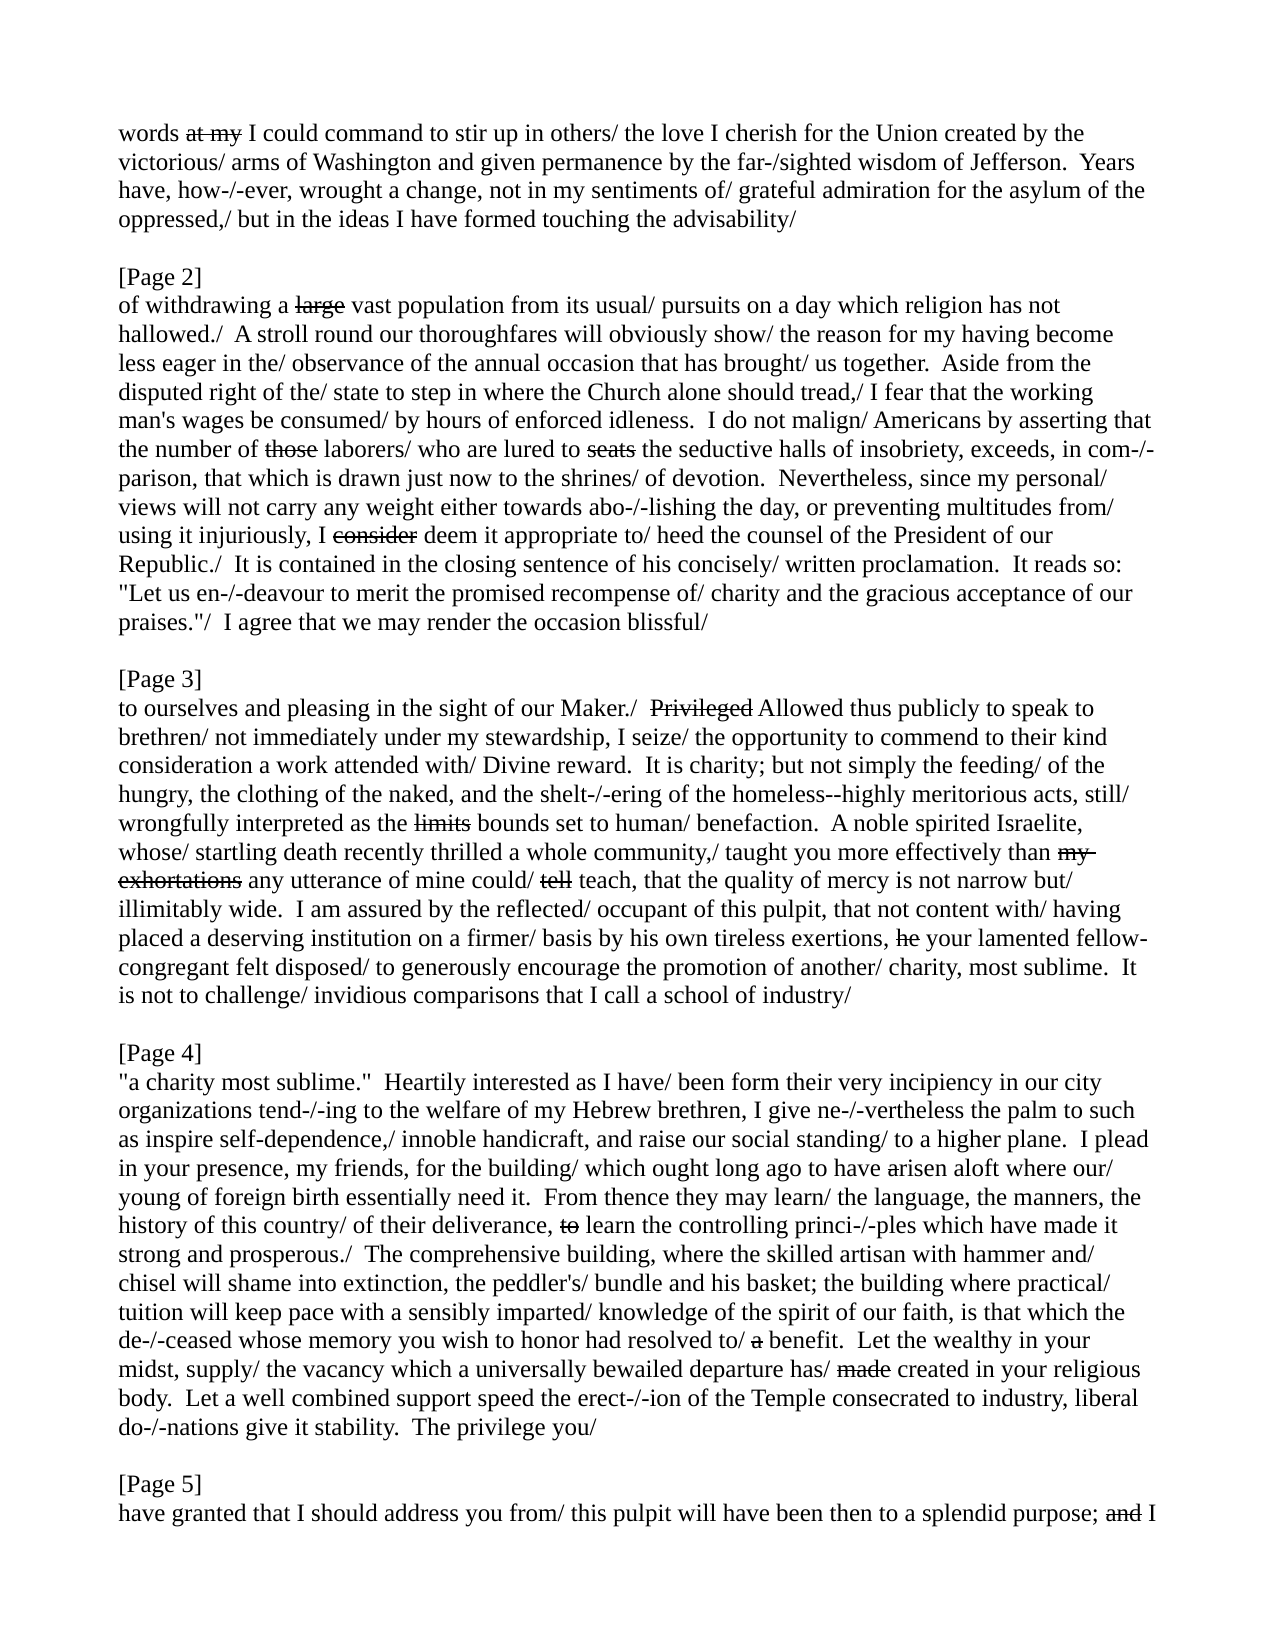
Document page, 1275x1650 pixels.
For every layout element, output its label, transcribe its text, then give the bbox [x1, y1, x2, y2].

text [Page 4] [118, 1038, 1157, 1067]
text to ourselves and pleasing in the sight of our Maker./ Privileged Allowed thus publicly to speak to brethren/ not immediately under my stewardship, I seize/ the opportunity to commend to their kind consideration a work attended with/ Divine reward. It is charity; but not simply the feeding/ of the hungry, the clothing of the naked, and the shelt-/-ering of the homeless--highly meritorious acts, still/ wrongfully interpreted as the limits bounds set to human/ benefaction. A noble spirited Israelite, whose/ startling death recently thrilled a whole community,/ taught you more effectively than my exhortations any utterance of mine could/ tell teach, that the quality of mercy is not narrow but/ illimitably wide. I am assured by the reflected/ occupant of this pulpit, that not content with/ having placed a deserving institution on a firmer/ basis by his own tireless exertions, he your lamented fellow-congregant felt disposed/ to generously encourage the promotion of another/ charity, most sublime. It is not to challenge/ invidious comparisons that I call a school of industry/ [118, 693, 1157, 1009]
text [Page 5] [118, 1469, 1157, 1498]
text [Page 2] [118, 262, 1157, 291]
text have granted that I should address you from/ this pulpit will have been then to a splendid purpose; and I [118, 1498, 1157, 1527]
text of withdrawing a large vast population from its usual/ pursuits on a day which religion has not hallowed./ A stroll round our thoroughfares will obviously show/ the reason for my having become less eager in the/ observance of the annual occasion that has brought/ us together. Aside from the disputed right of the/ state to step in where the Church alone should tread,/ I fear that the working man's wages be consumed/ by hours of enforced idleness. I do not malign/ Americans by asserting that the number of those laborers/ who are lured to seats the seductive halls of insobriety, exceeds, in com-/-parison, that which is drawn just now to the shrines/ of devotion. Nevertheless, since my personal/ views will not carry any weight either towards abo-/-lishing the day, or preventing multitudes from/ using it injuriously, I consider deem it appropriate to/ heed the counsel of the President of our Republic./ It is contained in the closing sentence of his concisely/ written proclamation. It reads so: "Let us en-/-deavour to merit the promised recompense of/ charity and the gracious acceptance of our praises."/ I agree that we may render the occasion blissful/ [118, 291, 1157, 636]
text [Page 3] [118, 664, 1157, 693]
text "a charity most sublime." Heartily interested as I have/ been form their very incipiency in our city organizations tend-/-ing to the welfare of my Hebrew brethren, I give ne-/-vertheless the palm to such as inspire self-dependence,/ innoble handicraft, and raise our social standing/ to a higher plane. I plead in your presence, my friends, for the building/ which ought long ago to have arisen aloft where our/ young of foreign birth essentially need it. From thence they may learn/ the language, the manners, the history of this country/ of their deliverance, to learn the controlling princi-/-ples which have made it strong and prosperous./ The comprehensive building, where the skilled artisan with hammer and/ chisel will shame into extinction, the peddler's/ bundle and his basket; the building where practical/ tuition will keep pace with a sensibly imparted/ knowledge of the spirit of our faith, is that which the de-/-ceased whose memory you wish to honor had resolved to/ a benefit. Let the wealthy in your midst, supply/ the vacancy which a universally bewailed departure has/ made created in your religious body. Let a well combined support speed the erect-/-ion of the Temple consecrated to industry, liberal do-/-nations give it stability. The privilege you/ [118, 1067, 1157, 1441]
text words at my I could command to stir up in others/ the love I cherish for the Union created by the victorious/ arms of Washington and given permanence by the far-/sighted wisdom of Jefferson. Years have, how-/-ever, wrought a change, not in my sentiments of/ grateful admiration for the asylum of the oppressed,/ but in the ideas I have formed touching the advisability/ [118, 118, 1157, 233]
